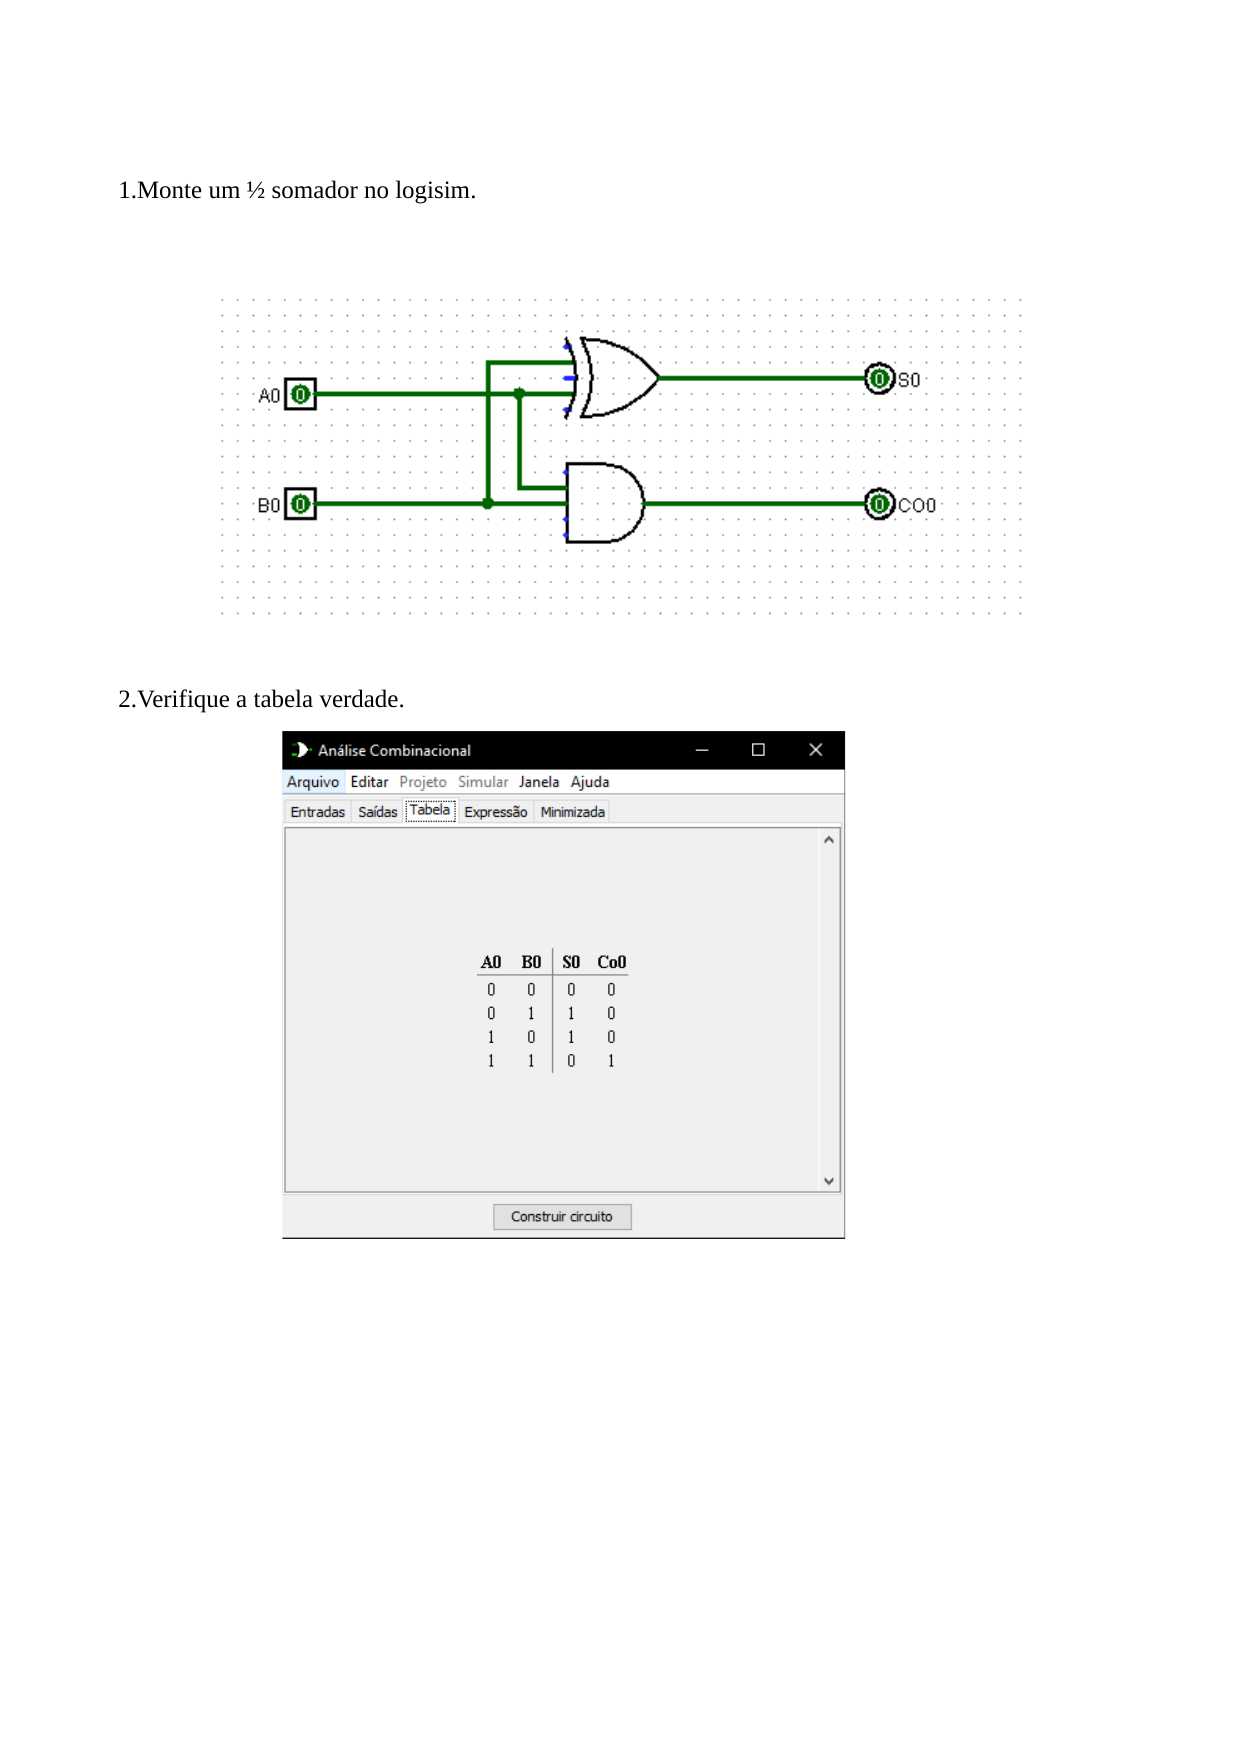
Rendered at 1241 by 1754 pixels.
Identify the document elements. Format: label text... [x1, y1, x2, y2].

picture [217, 290, 1023, 627]
picture [282, 731, 846, 1239]
text 1.Monte um ½ somador no logisim. [118, 176, 1122, 204]
text 2.Verifique a tabela verdade. [118, 684, 1122, 713]
